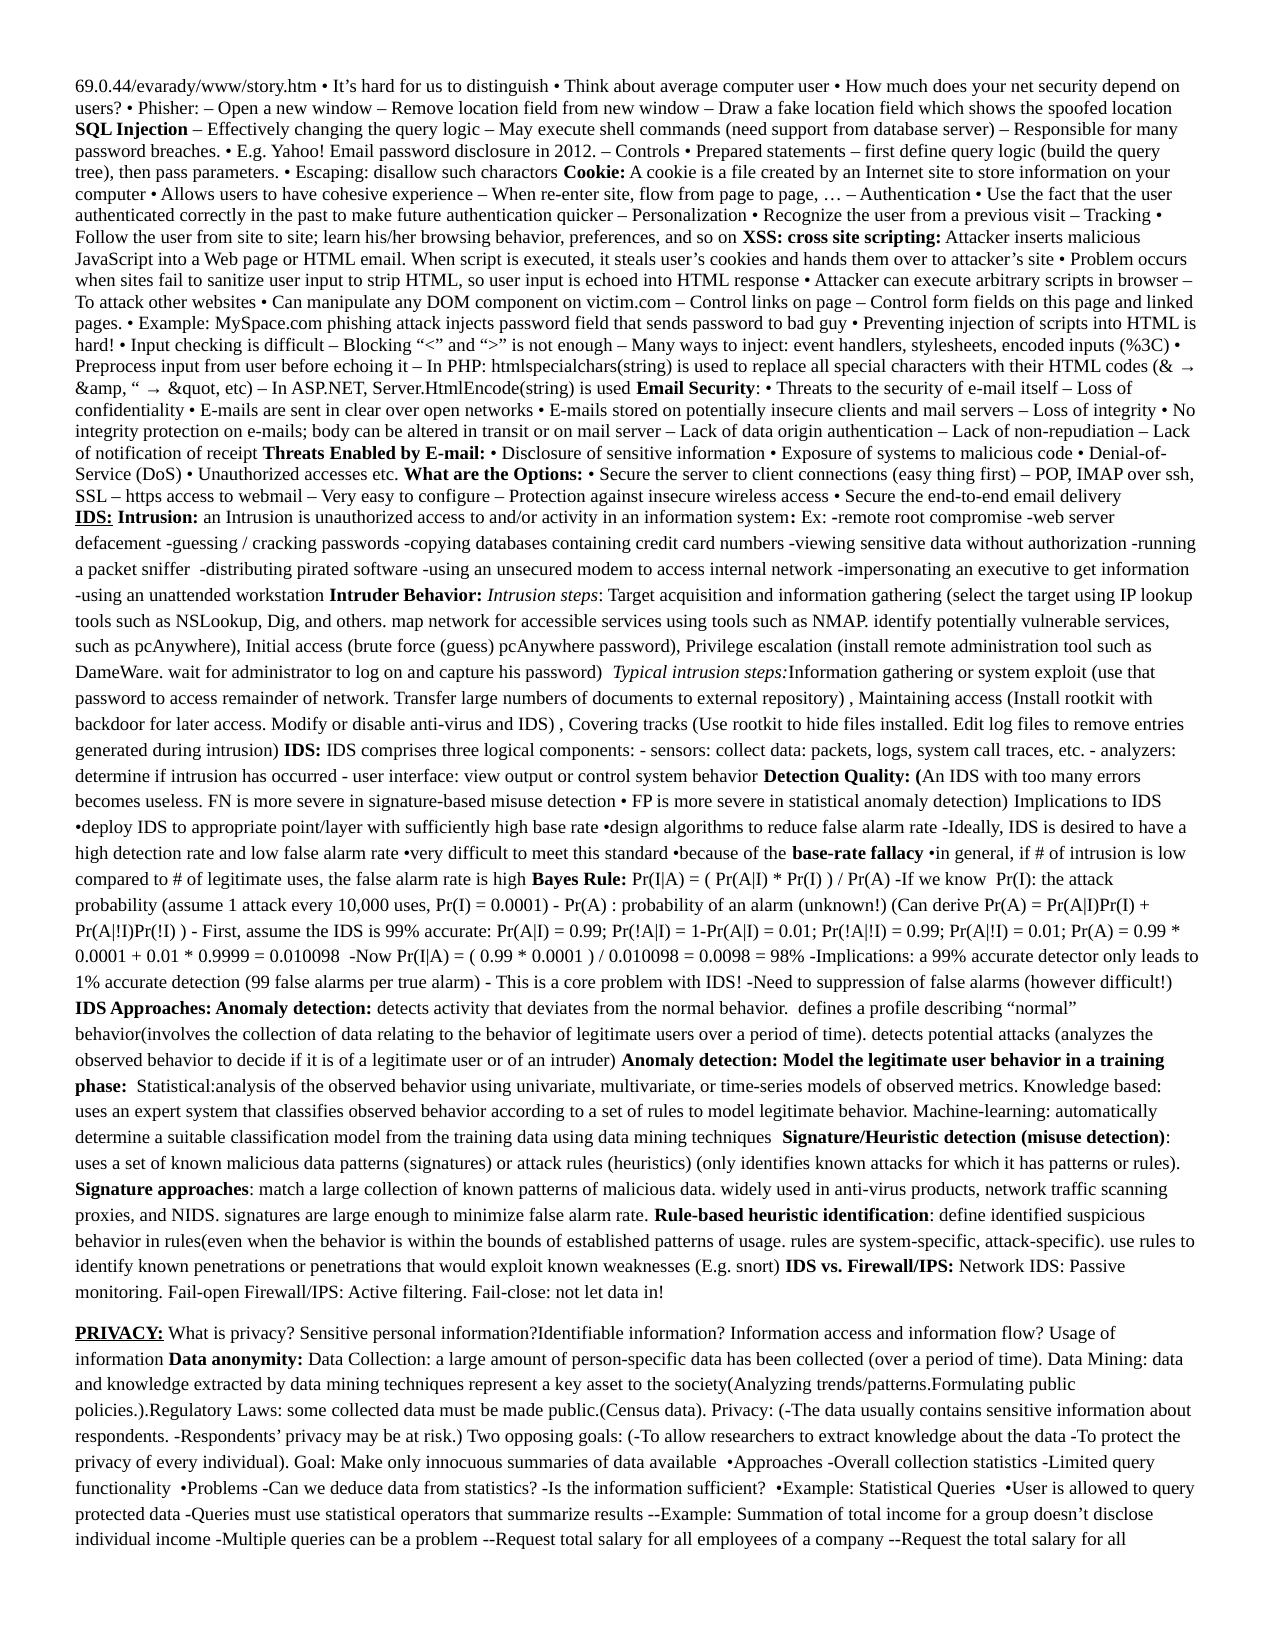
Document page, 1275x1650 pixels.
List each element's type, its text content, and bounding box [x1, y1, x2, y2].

text PRIVACY: What is privacy? Sensitive personal information?Identifiable information? Information access and information flow? Usage of information Data anonymity: Data Collection: a large amount of person-specific data has been collected (over a period of time). Data Mining: data and knowledge extracted by data mining techniques represent a key asset to the society(Analyzing trends/patterns.Formulating public policies.).Regulatory Laws: some collected data must be made public.(Census data). Privacy: (-The data usually contains sensitive information about respondents. -Respondents’ privacy may be at risk.) Two opposing goals: (-To allow researchers to extract knowledge about the data -To protect the privacy of every individual). Goal: Make only innocuous summaries of data available •Approaches -Overall collection statistics -Limited query functionality •Problems -Can we deduce data from statistics? -Is the information sufficient? •Example: Statistical Queries •User is allowed to query protected data -Queries must use statistical operators that summarize results --Example: Summation of total income for a group doesn’t disclose individual income -Multiple queries can be a problem --Request total salary for all employees of a company --Request the total salary for all [75, 1322, 1200, 1550]
text IDS: Intrusion: an Intrusion is unauthorized access to and/or activity in an information system: Ex: -remote root compromise -web server defacement -guessing / cracking passwords -copying databases containing credit card numbers -viewing sensitive data without authorization -running a packet sniffer -distributing pirated software -using an unsecured modem to access internal network -impersonating an executive to get information -using an unattended workstation Intruder Behavior: Intrusion steps: Target acquisition and information gathering (select the target using IP lookup tools such as NSLookup, Dig, and others. map network for accessible services using tools such as NMAP. identify potentially vulnerable services, such as pcAnywhere), Initial access (brute force (guess) pcAnywhere password), Privilege escalation (install remote administration tool such as DameWare. wait for administrator to log on and capture his password) Typical intrusion steps:Information gathering or system exploit (use that password to access remainder of network. Transfer large numbers of documents to external repository) , Maintaining access (Install rootkit with backdoor for later access. Modify or disable anti-virus and IDS) , Covering tracks (Use rootkit to hide files installed. Edit log files to remove entries generated during intrusion) IDS: IDS comprises three logical components: - sensors: collect data: packets, logs, system call traces, etc. - analyzers: determine if intrusion has occurred - user interface: view output or control system behavior Detection Quality: (An IDS with too many errors becomes useless. FN is more severe in signature-based misuse detection • FP is more severe in statistical anomaly detection) Implications to IDS •deploy IDS to appropriate point/layer with sufficiently high base rate •design algorithms to reduce false alarm rate -Ideally, IDS is desired to have a high detection rate and low false alarm rate •very difficult to meet this standard •because of the base-rate fallacy •in general, if # of intrusion is low compared to # of legitimate uses, the false alarm rate is high Bayes Rule: Pr(I|A) = ( Pr(A|I) * Pr(I) ) / Pr(A) -If we know Pr(I): the attack probability (assume 1 attack every 10,000 uses, Pr(I) = 0.0001) - Pr(A) : probability of an alarm (unknown!) (Can derive Pr(A) = Pr(A|I)Pr(I) + Pr(A|!I)Pr(!I) ) - First, assume the IDS is 99% accurate: Pr(A|I) = 0.99; Pr(!A|I) = 1-Pr(A|I) = 0.01; Pr(!A|!I) = 0.99; Pr(A|!I) = 0.01; Pr(A) = 0.99 * 0.0001 + 0.01 * 0.9999 = 0.010098 -Now Pr(I|A) = ( 0.99 * 0.0001 ) / 0.010098 = 0.0098 = 98% -Implications: a 99% accurate detector only leads to 1% accurate detection (99 false alarms per true alarm) - This is a core problem with IDS! -Need to suppression of false alarms (however difficult!) IDS Approaches: Anomaly detection: detects activity that deviates from the normal behavior. defines a profile describing “normal” behavior(involves the collection of data relating to the behavior of legitimate users over a period of time). detects potential attacks (analyzes the observed behavior to decide if it is of a legitimate user or of an intruder) Anomaly detection: Model the legitimate user behavior in a training phase: Statistical:analysis of the observed behavior using univariate, multivariate, or time-series models of observed metrics. Knowledge based: uses an expert system that classifies observed behavior according to a set of rules to model legitimate behavior. Machine-learning: automatically determine a suitable classification model from the training data using data mining techniques Signature/Heuristic detection (misuse detection): uses a set of known malicious data patterns (signatures) or attack rules (heuristics) (only identifies known attacks for which it has patterns or rules). Signature approaches: match a large collection of known patterns of malicious data. widely used in anti-virus products, network traffic scanning proxies, and NIDS. signatures are large enough to minimize false alarm rate. Rule-based heuristic identification: define identified suspicious behavior in rules(even when the behavior is within the bounds of established patterns of usage. rules are system-specific, attack-specific). use rules to identify known penetrations or penetrations that would exploit known weaknesses (E.g. snort) IDS vs. Firewall/IPS: Network IDS: Passive monitoring. Fail-open Firewall/IPS: Active filtering. Fail-close: not let data in! [75, 506, 1200, 1303]
text 69.0.44/evarady/www/story.htm • It’s hard for us to distinguish • Think about average computer user • How much does your net security depend on users? • Phisher: – Open a new window – Remove location field from new window – Draw a fake location field which shows the spoofed location SQL Injection – Effectively changing the query logic – May execute shell commands (need support from database server) – Responsible for many password breaches. • E.g. Yahoo! Email password disclosure in 2012. – Controls • Prepared statements – first define query logic (build the query tree), then pass parameters. • Escaping: disallow such charactors Cookie: A cookie is a file created by an Internet site to store information on your computer • Allows users to have cohesive experience – When re-enter site, flow from page to page, … – Authentication • Use the fact that the user authenticated correctly in the past to make future authentication quicker – Personalization • Recognize the user from a previous visit – Tracking • Follow the user from site to site; learn his/her browsing behavior, preferences, and so on XSS: cross site scripting: Attacker inserts malicious JavaScript into a Web page or HTML email. When script is executed, it steals user’s cookies and hands them over to attacker’s site • Problem occurs when sites fail to sanitize user input to strip HTML, so user input is echoed into HTML response • Attacker can execute arbitrary scripts in browser – To attack other websites • Can manipulate any DOM component on victim.com – Control links on page – Control form fields on this page and linked pages. • Example: MySpace.com phishing attack injects password field that sends password to bad guy • Preventing injection of scripts into HTML is hard! • Input checking is difficult – Blocking “<” and “>” is not enough – Many ways to inject: event handlers, stylesheets, encoded inputs (%3C) • Preprocess input from user before echoing it – In PHP: htmlspecialchars(string) is used to replace all special characters with their HTML codes (& → &amp, “ → &quot, etc) – In ASP.NET, Server.HtmlEncode(string) is used Email Security: • Threats to the security of e-mail itself – Loss of confidentiality • E-mails are sent in clear over open networks • E-mails stored on potentially insecure clients and mail servers – Loss of integrity • No integrity protection on e-mails; body can be altered in transit or on mail server – Lack of data origin authentication – Lack of non-repudiation – Lack of notification of receipt Threats Enabled by E-mail: • Disclosure of sensitive information • Exposure of systems to malicious code • Denial-of-Service (DoS) • Unauthorized accesses etc. What are the Options: • Secure the server to client connections (easy thing first) – POP, IMAP over ssh, SSL – https access to webmail – Very easy to configure – Protection against insecure wireless access • Secure the end-to-end email delivery [75, 75, 1200, 506]
